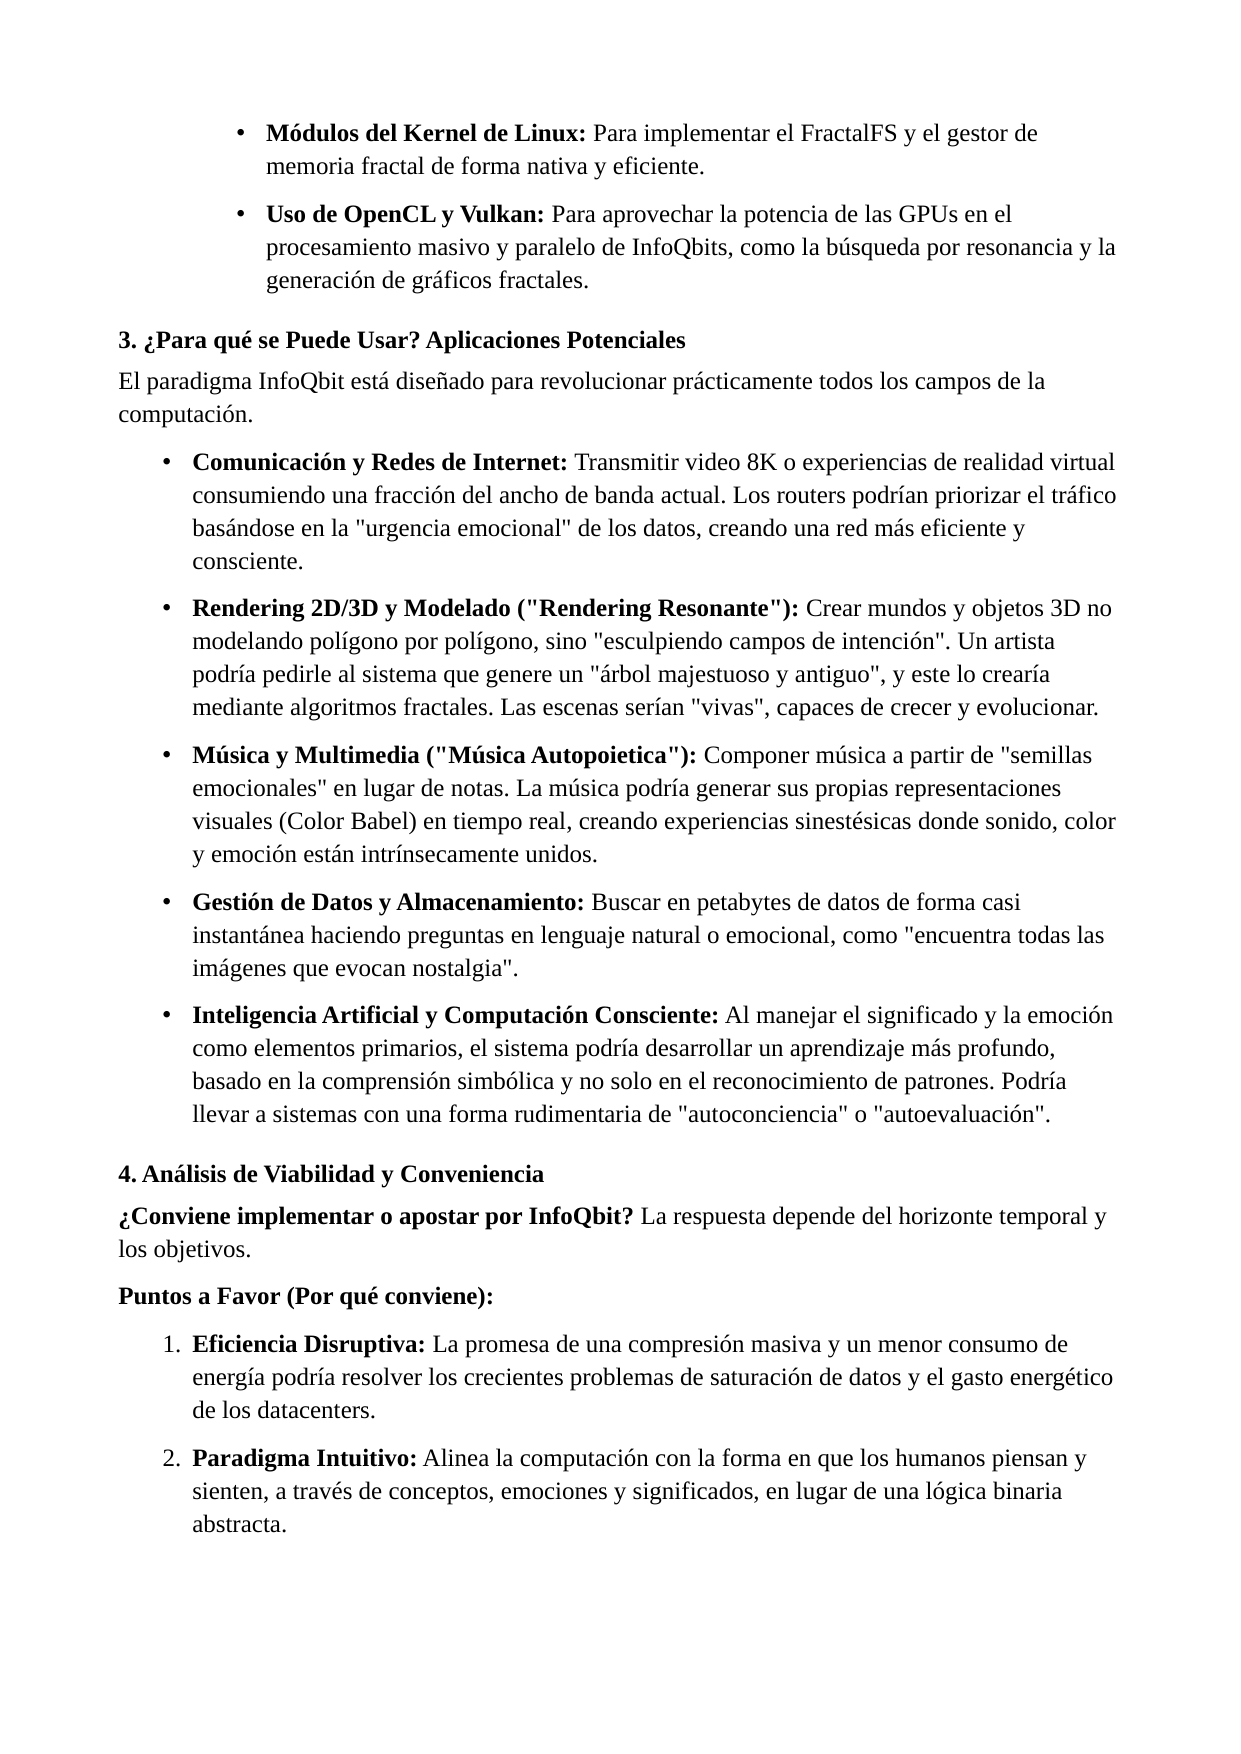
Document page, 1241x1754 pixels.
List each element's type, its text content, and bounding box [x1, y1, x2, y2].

list Rendering 2D/3D y Modelado ("Rendering Resonante"): Crear mundos y objetos 3D no modelando polígono por polígono, sino "esculpiendo campos de intención". Un artista podría pedirle al sistema que genere un "árbol majestuoso y antiguo", y este lo crearía mediante algoritmos fractales. Las escenas serían "vivas", capaces de crecer y evolucionar. [162, 593, 1122, 721]
list Inteligencia Artificial y Computación Consciente: Al manejar el significado y la emoción como elementos primarios, el sistema podría desarrollar un aprendizaje más profundo, basado en la comprensión simbólica y no solo en el reconocimiento de patrones. Podría llevar a sistemas con una forma rudimentaria de "autoconciencia" o "autoevaluación". [162, 1000, 1122, 1128]
list Música y Multimedia ("Música Autopoietica"): Componer música a partir de "semillas emocionales" en lugar de notas. La música podría generar sus propias representaciones visuales (Color Babel) en tiempo real, creando experiencias sinestésicas donde sonido, color y emoción están intrínsecamente unidos. [162, 740, 1122, 868]
subtitle 3. ¿Para qué se Puede Usar? Aplicaciones Potenciales [118, 325, 1122, 354]
list Módulos del Kernel de Linux: Para implementar el FractalFS y el gestor de memoria fractal de forma nativa y eficiente. [236, 118, 1122, 180]
text Puntos a Favor (Por qué conviene): [118, 1281, 1122, 1310]
list Paradigma Intuitivo: Alinea la computación con la forma en que los humanos piensan y sienten, a través de conceptos, emociones y significados, en lugar de una lógica binaria abstracta. [162, 1443, 1122, 1537]
list Comunicación y Redes de Internet: Transmitir video 8K o experiencias de realidad virtual consumiendo una fracción del ancho de banda actual. Los routers podrían priorizar el tráfico basándose en la "urgencia emocional" de los datos, creando una red más eficiente y consciente. [162, 447, 1122, 574]
list Eficiencia Disruptiva: La promesa de una compresión masiva y un menor consumo de energía podría resolver los crecientes problemas de saturación de datos y el gasto energético de los datacenters. [162, 1329, 1122, 1424]
list Uso de OpenCL y Vulkan: Para aprovechar la potencia de las GPUs en el procesamiento masivo y paralelo de InfoQbits, como la búsqueda por resonancia y la generación de gráficos fractales. [236, 199, 1122, 293]
text ¿Conviene implementar o apostar por InfoQbit? La respuesta depende del horizonte temporal y los objetivos. [118, 1201, 1122, 1263]
subtitle 4. Análisis de Viabilidad y Conveniencia [118, 1159, 1122, 1188]
list Gestión de Datos y Almacenamiento: Buscar en petabytes de datos de forma casi instantánea haciendo preguntas en lenguaje natural o emocional, como "encuentra todas las imágenes que evocan nostalgia". [162, 887, 1122, 982]
text El paradigma InfoQbit está diseñado para revolucionar prácticamente todos los campos de la computación. [118, 366, 1122, 428]
